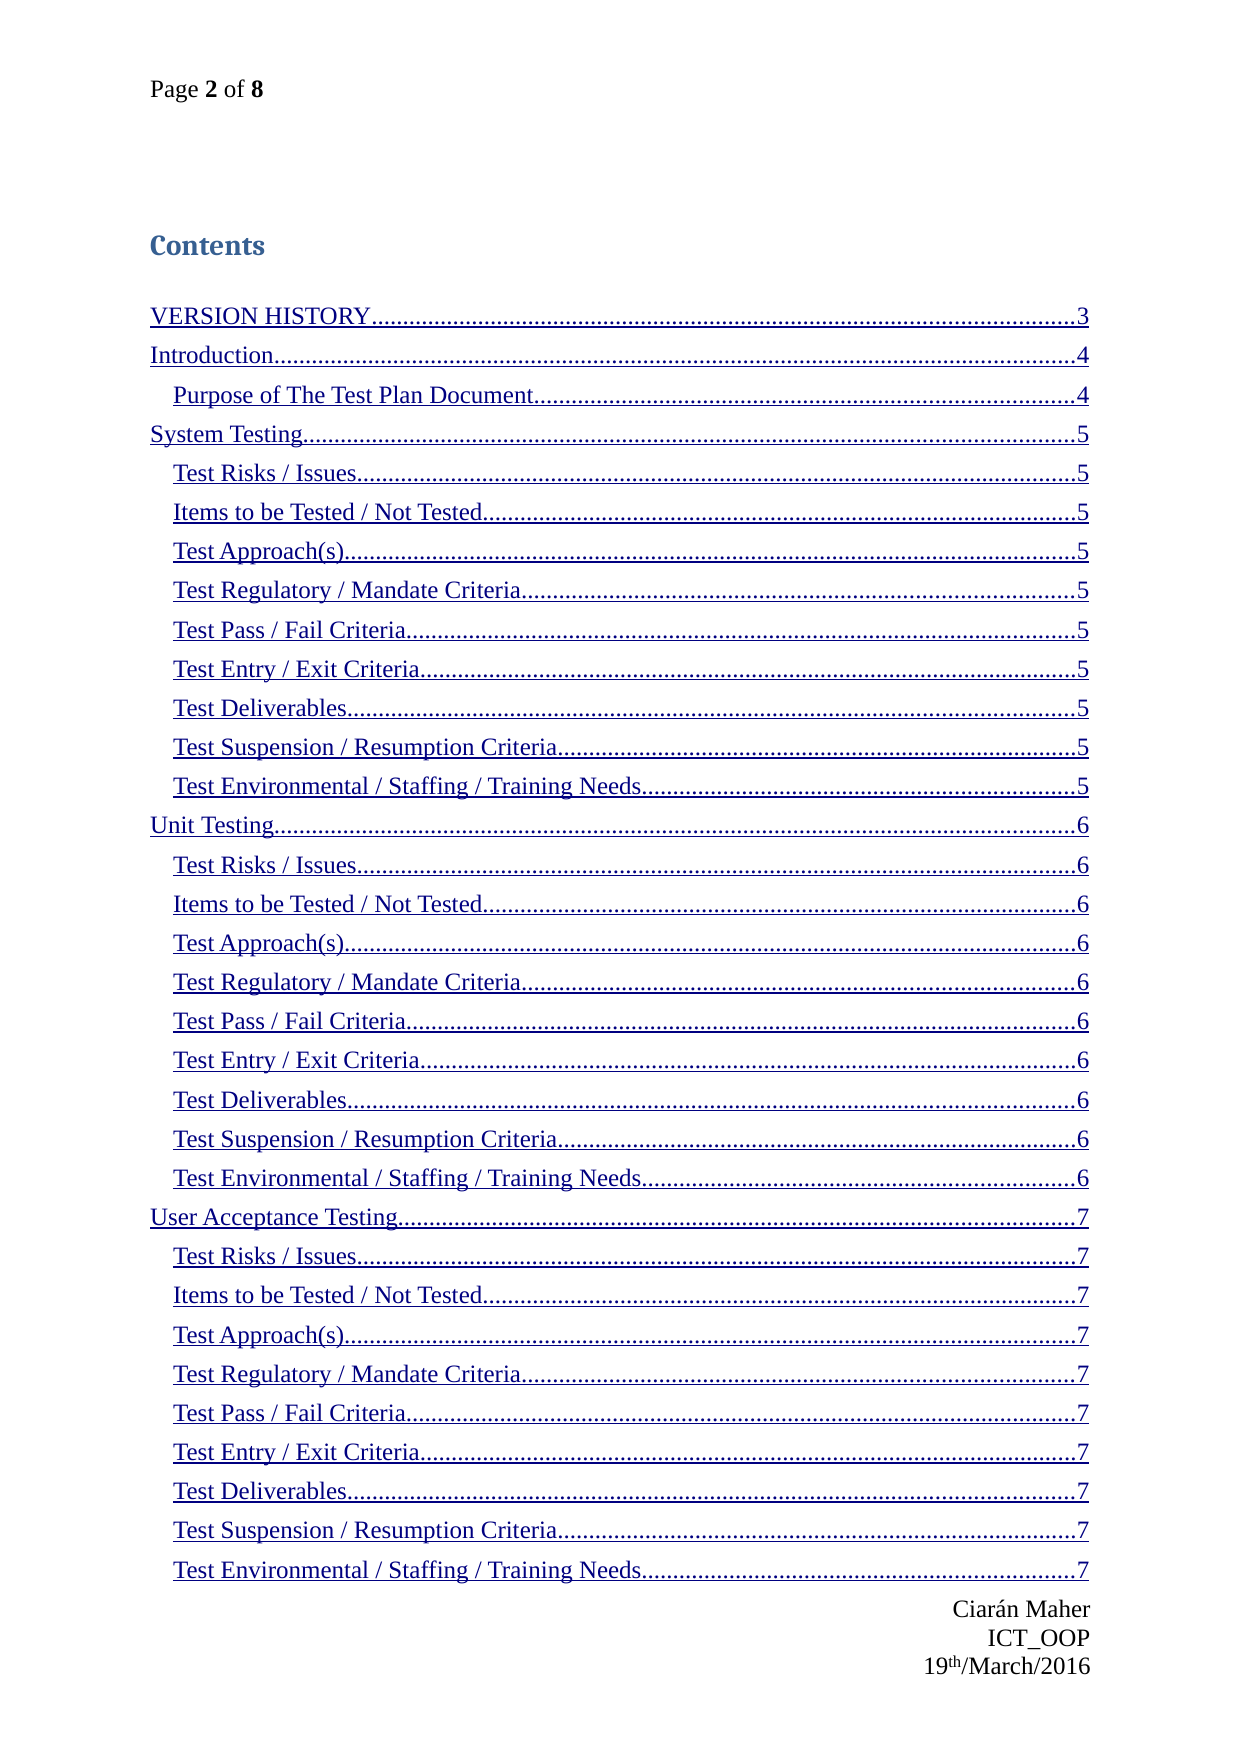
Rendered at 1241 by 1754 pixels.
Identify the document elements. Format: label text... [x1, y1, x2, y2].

text Items to be Tested / Not Tested 5 [173, 497, 1090, 526]
text Unit Testing 6 [150, 811, 1090, 839]
text Test Risks / Issues 6 [173, 850, 1090, 878]
text Test Pass / Fail Criteria 6 [173, 1006, 1090, 1035]
text VERSION HISTORY 3 [150, 301, 1090, 330]
text Test Entry / Exit Criteria 7 [173, 1437, 1090, 1466]
text Test Approach(s) 6 [173, 928, 1090, 957]
text Items to be Tested / Not Tested 7 [173, 1281, 1090, 1309]
text Test Regulatory / Mandate Criteria 6 [173, 967, 1090, 996]
text Test Environmental / Staffing / Training Needs 5 [173, 771, 1090, 800]
text System Testing 5 [150, 419, 1090, 448]
text Test Entry / Exit Criteria 6 [173, 1046, 1090, 1074]
text Items to be Tested / Not Tested 6 [173, 889, 1090, 918]
text Test Regulatory / Mandate Criteria 7 [173, 1359, 1090, 1388]
text Test Environmental / Staffing / Training Needs 7 [173, 1555, 1090, 1583]
text Test Risks / Issues 5 [173, 458, 1090, 487]
text Test Environmental / Staffing / Training Needs 6 [173, 1163, 1090, 1192]
text Test Suspension / Resumption Criteria 6 [173, 1124, 1090, 1153]
text Purpose of The Test Plan Document 4 [173, 380, 1090, 408]
text Test Regulatory / Mandate Criteria 5 [173, 576, 1090, 604]
text Test Deliverables 7 [173, 1476, 1090, 1505]
text Test Entry / Exit Criteria 5 [173, 654, 1090, 683]
subtitle Contents [150, 229, 1090, 262]
text Test Approach(s) 5 [173, 536, 1090, 565]
text Test Pass / Fail Criteria 5 [173, 615, 1090, 643]
text Test Suspension / Resumption Criteria 5 [173, 732, 1090, 761]
text Test Suspension / Resumption Criteria 7 [173, 1516, 1090, 1544]
text User Acceptance Testing 7 [150, 1202, 1090, 1231]
text Test Deliverables 6 [173, 1085, 1090, 1113]
text Test Deliverables 5 [173, 693, 1090, 722]
text Introduction 4 [150, 341, 1090, 369]
text Test Approach(s) 7 [173, 1320, 1090, 1348]
text Test Risks / Issues 7 [173, 1241, 1090, 1270]
text Test Pass / Fail Criteria 7 [173, 1398, 1090, 1427]
